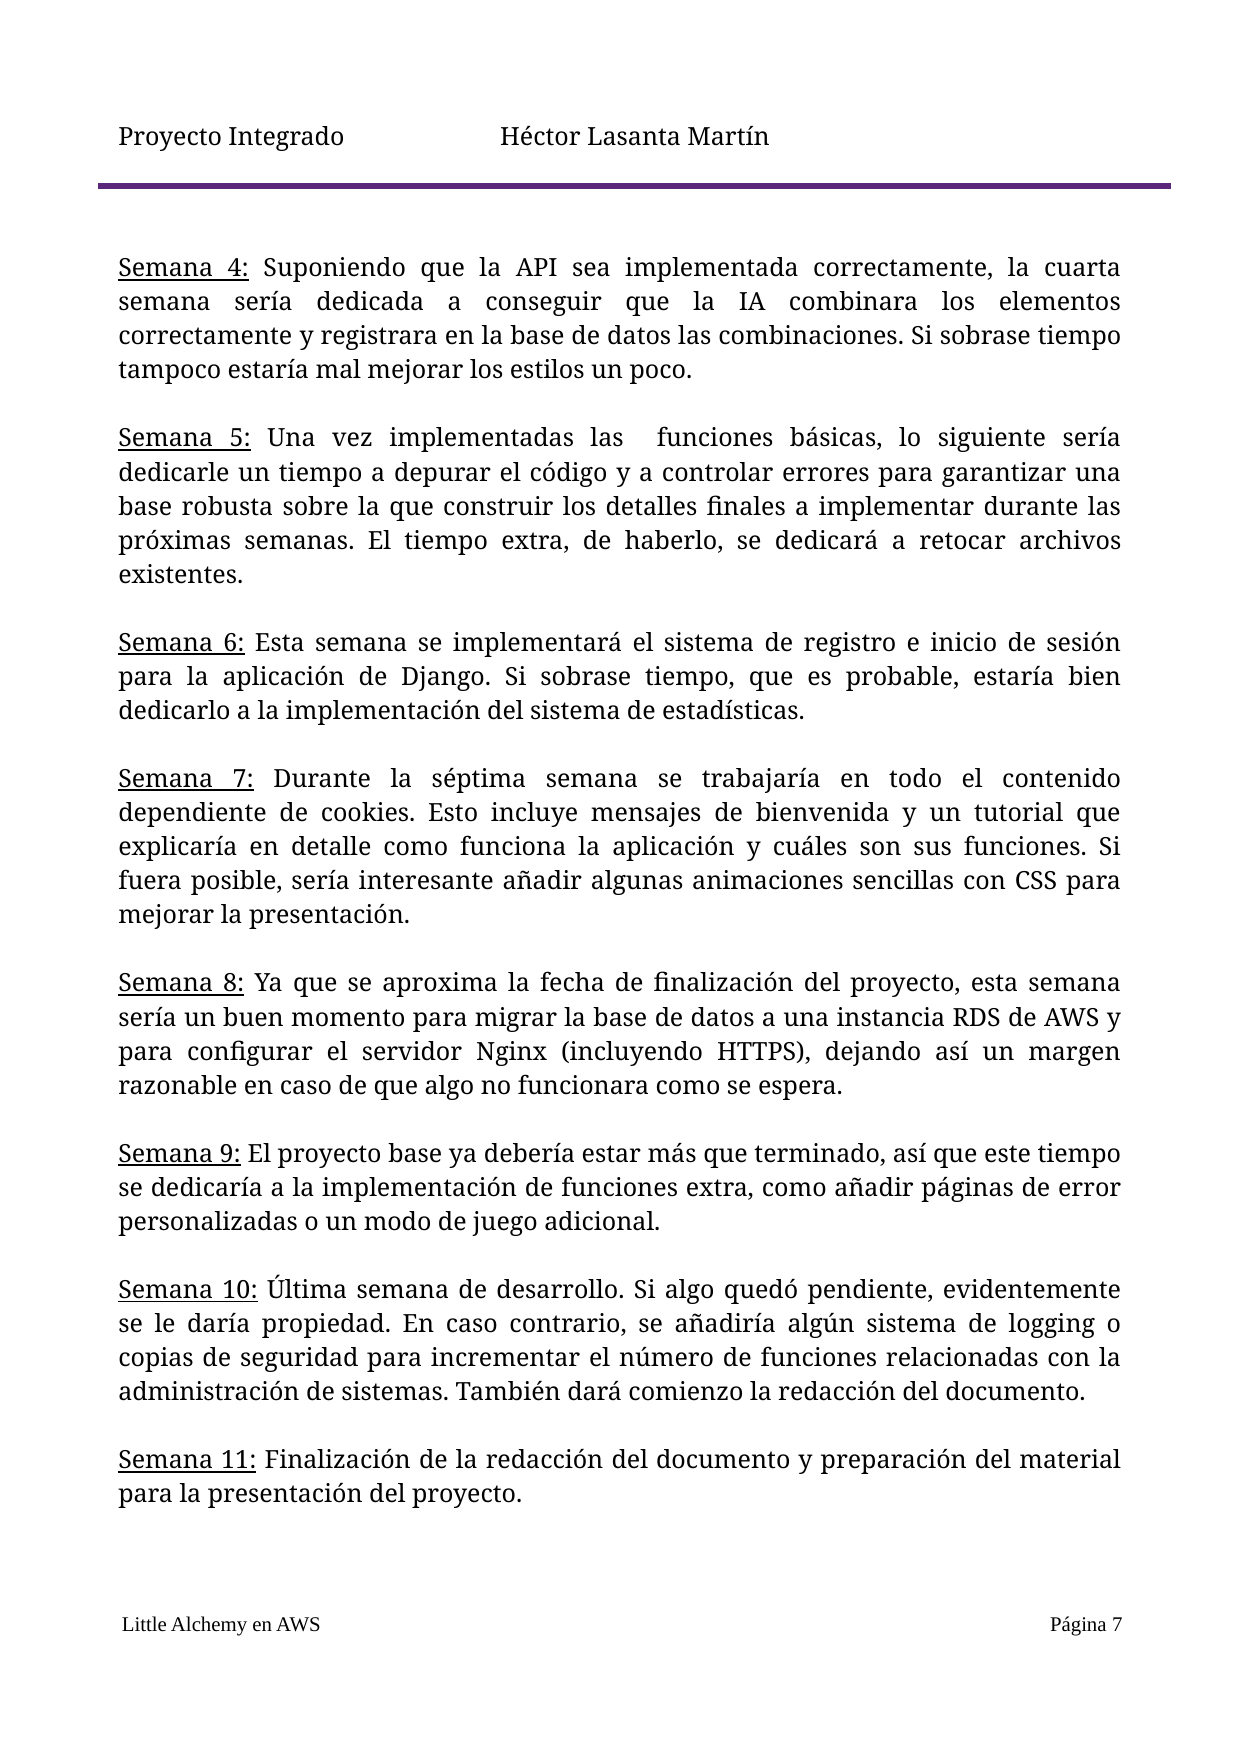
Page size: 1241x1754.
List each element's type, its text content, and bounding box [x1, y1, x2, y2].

text Semana 5: Una vez implementadas las funciones básicas, lo siguiente sería dedicarle un tiempo a depurar el código y a controlar errores para garantizar una base robusta sobre la que construir los detalles finales a implementar durante las próximas semanas. El tiempo extra, de haberlo, se dedicará a retocar archivos existentes. [118, 420, 1122, 590]
text Semana 7: Durante la séptima semana se trabajaría en todo el contenido dependiente de cookies. Esto incluye mensajes de bienvenida y un tutorial que explicaría en detalle como funciona la aplicación y cuáles son sus funciones. Si fuera posible, sería interesante añadir algunas animaciones sencillas con CSS para mejorar la presentación. [118, 761, 1122, 931]
text Semana 10: Última semana de desarrollo. Si algo quedó pendiente, evidentemente se le daría propiedad. En caso contrario, se añadiría algún sistema de logging o copias de seguridad para incrementar el número de funciones relacionadas con la administración de sistemas. También dará comienzo la redacción del documento. [118, 1272, 1122, 1408]
text Semana 6: Esta semana se implementará el sistema de registro e inicio de sesión para la aplicación de Django. Si sobrase tiempo, que es probable, estaría bien dedicarlo a la implementación del sistema de estadísticas. [118, 624, 1122, 727]
text Semana 8: Ya que se aproxima la fecha de finalización del proyecto, esta semana sería un buen momento para migrar la base de datos a una instancia RDS de AWS y para configurar el servidor Nginx (incluyendo HTTPS), dejando así un margen razonable en caso de que algo no funcionara como se espera. [118, 965, 1122, 1101]
text Semana 9: El proyecto base ya debería estar más que terminado, así que este tiempo se dedicaría a la implementación de funciones extra, como añadir páginas de error personalizadas o un modo de juego adicional. [118, 1135, 1122, 1238]
text Semana 4: Suponiendo que la API sea implementada correctamente, la cuarta semana sería dedicada a conseguir que la IA combinara los elementos correctamente y registrara en la base de datos las combinaciones. Si sobrase tiempo tampoco estaría mal mejorar los estilos un poco. [118, 250, 1122, 386]
text Semana 11: Finalización de la redacción del documento y preparación del material para la presentación del proyecto. [118, 1442, 1122, 1510]
